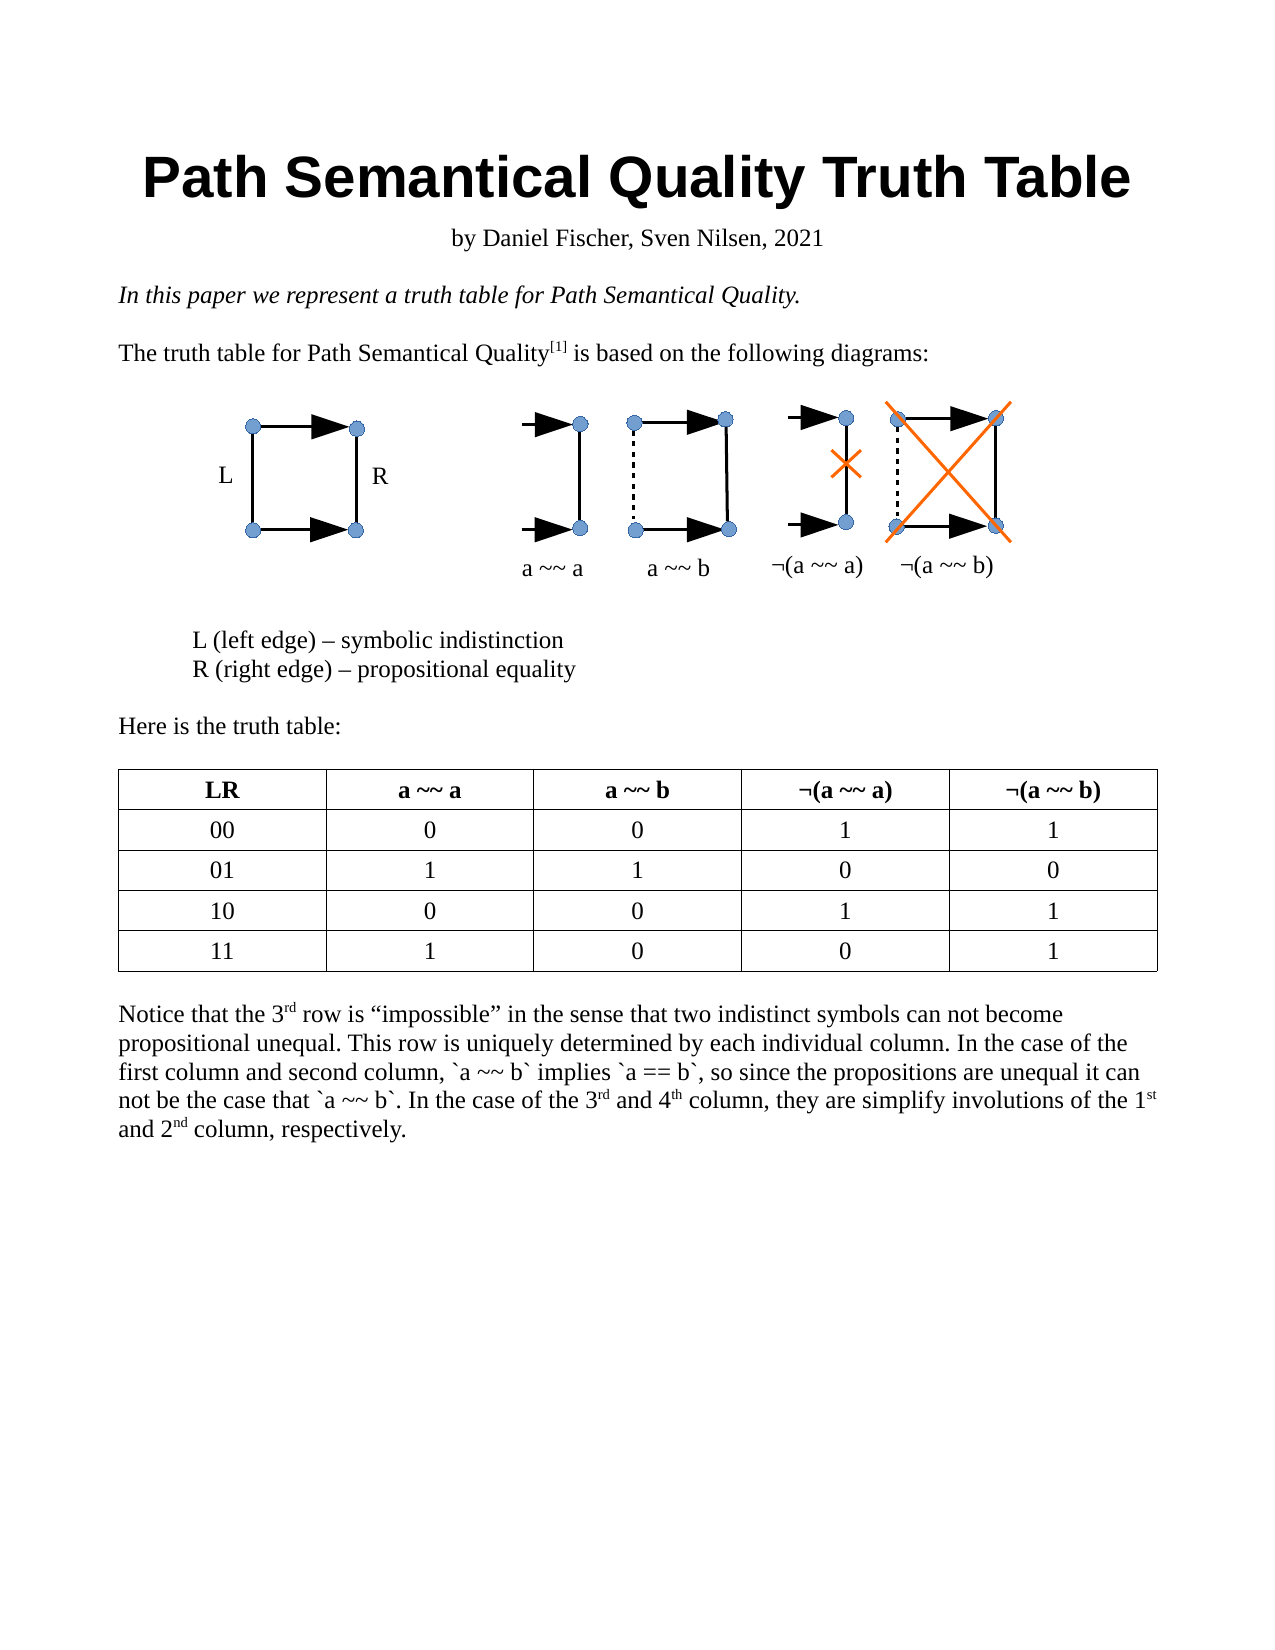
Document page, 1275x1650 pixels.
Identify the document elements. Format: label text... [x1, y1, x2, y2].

table_cell 0 [742, 851, 949, 890]
table_cell 1 [742, 810, 949, 849]
table_cell 1 [950, 810, 1157, 849]
table_cell 1 [534, 851, 741, 890]
table_cell 0 [327, 891, 533, 930]
text R (right edge) – propositional equality [118, 654, 1157, 683]
table_cell 0 [534, 931, 741, 971]
table_header ¬(a ~~ b) [950, 770, 1157, 809]
table_cell 11 [119, 931, 326, 971]
table_header a ~~ b [534, 770, 741, 809]
text L (left edge) – symbolic indistinction [118, 625, 1157, 654]
table_cell 10 [119, 891, 326, 930]
table_cell 00 [119, 810, 326, 849]
table_cell 0 [950, 851, 1157, 890]
text Here is the truth table: [118, 711, 1157, 740]
table_header ¬(a ~~ a) [742, 770, 949, 809]
table_cell 0 [742, 931, 949, 971]
table_cell 0 [327, 810, 533, 849]
table_header LR [119, 770, 326, 809]
table_cell 1 [950, 891, 1157, 930]
table_cell 0 [534, 810, 741, 849]
table_cell 01 [119, 851, 326, 890]
table_cell 1 [327, 931, 533, 971]
text Notice that the 3rd row is “impossible” in the sense that two indistinct symbols can not become propositional unequal. This row is uniquely determined by each individual column. In the case of the first column and second column, `a ~~ b` implies `a == b`, so since the propositions are unequal it can not be the case that `a ~~ b`. In the case of the 3rd and 4th column, they are simplify involutions of the 1st and 2nd column, respectively. [118, 999, 1157, 1143]
text by Daniel Fischer, Sven Nilsen, 2021 [118, 223, 1157, 251]
title Path Semantical Quality Truth Table [118, 143, 1157, 210]
table_header a ~~ a [327, 770, 533, 809]
table_cell 1 [327, 851, 533, 890]
text The truth table for Path Semantical Quality[1] is based on the following diagrams: [118, 338, 1157, 366]
text In this paper we represent a truth table for Path Semantical Quality. [118, 280, 1157, 309]
table_cell 1 [950, 931, 1157, 971]
table_cell 0 [534, 891, 741, 930]
table_cell 1 [742, 891, 949, 930]
